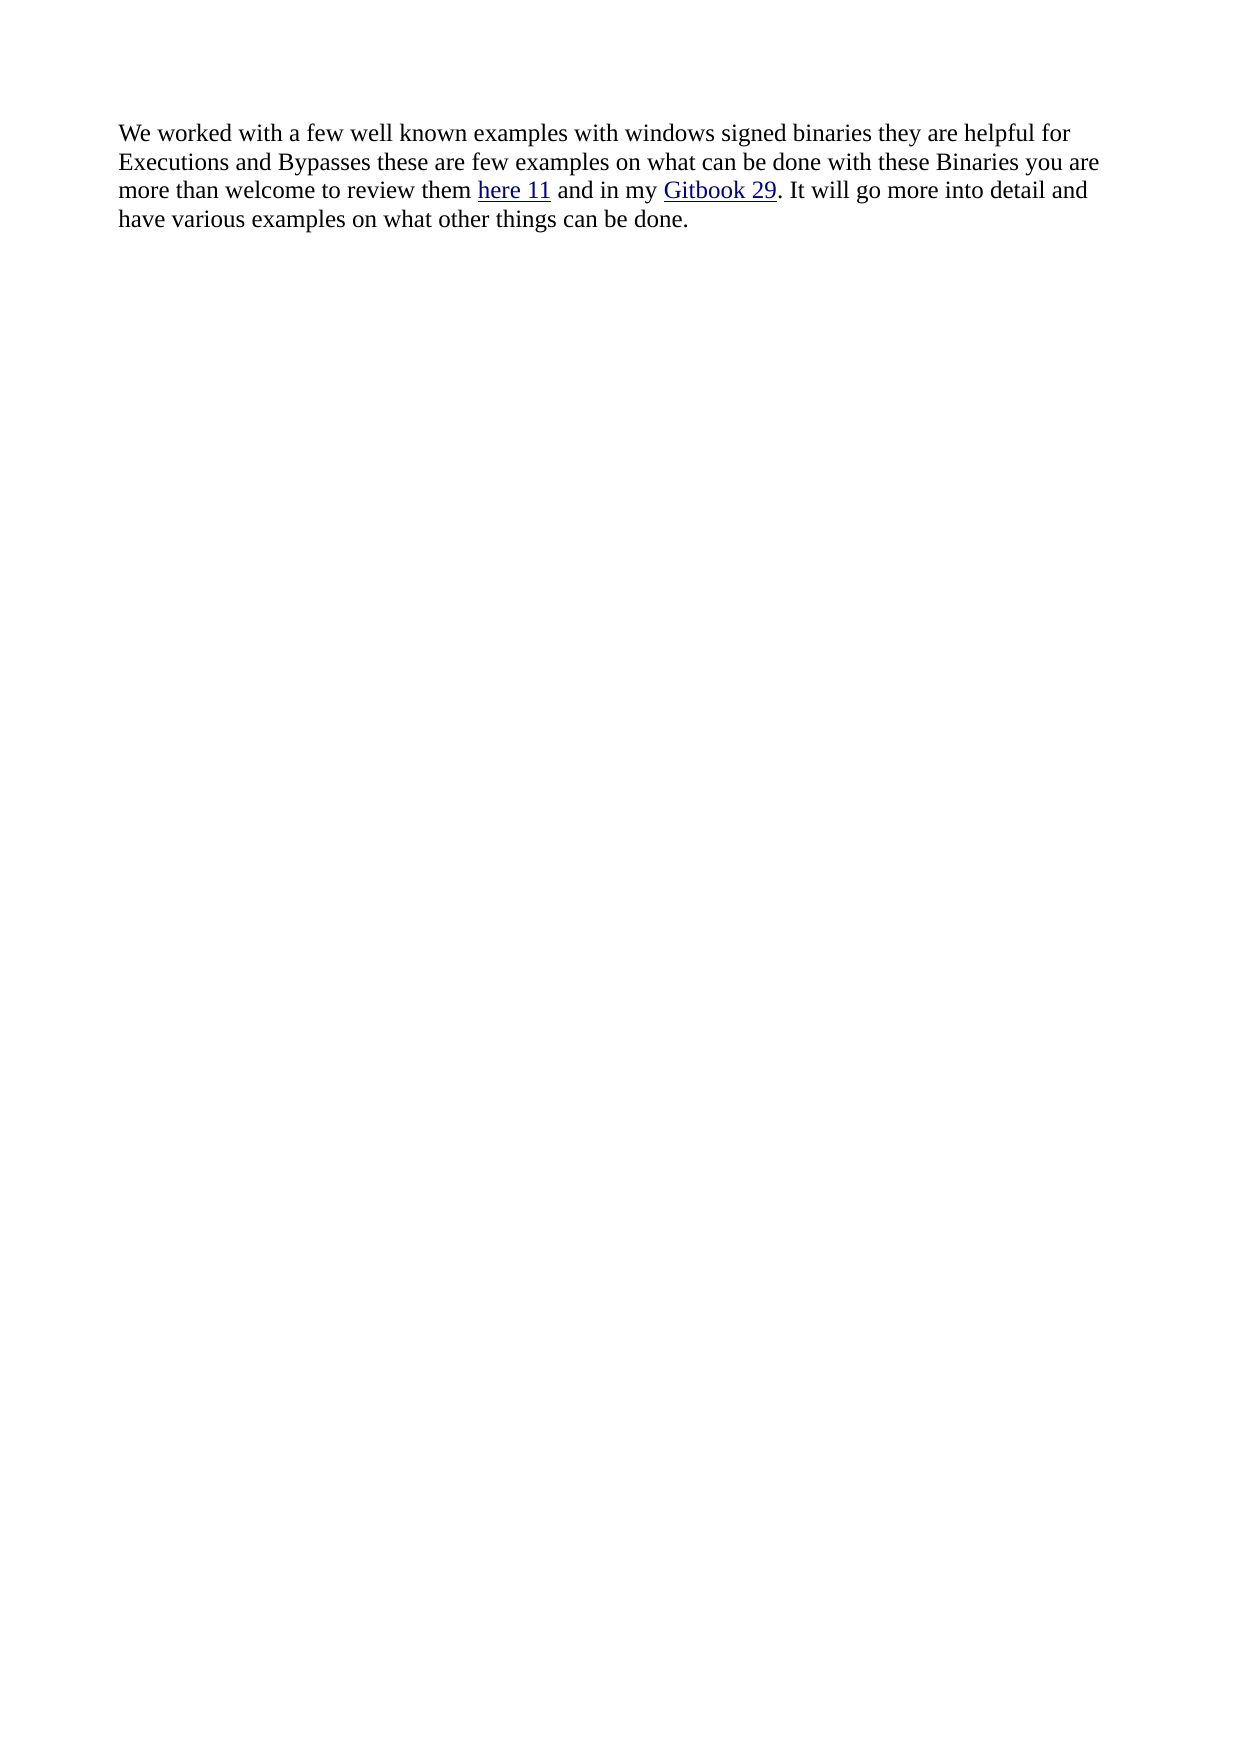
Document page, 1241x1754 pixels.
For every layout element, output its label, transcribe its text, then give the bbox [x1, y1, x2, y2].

text We worked with a few well known examples with windows signed binaries they are helpful for Executions and Bypasses these are few examples on what can be done with these Binaries you are more than welcome to review them here 11 and in my Gitbook 29. It will go more into detail and have various examples on what other things can be done. [118, 118, 1122, 233]
